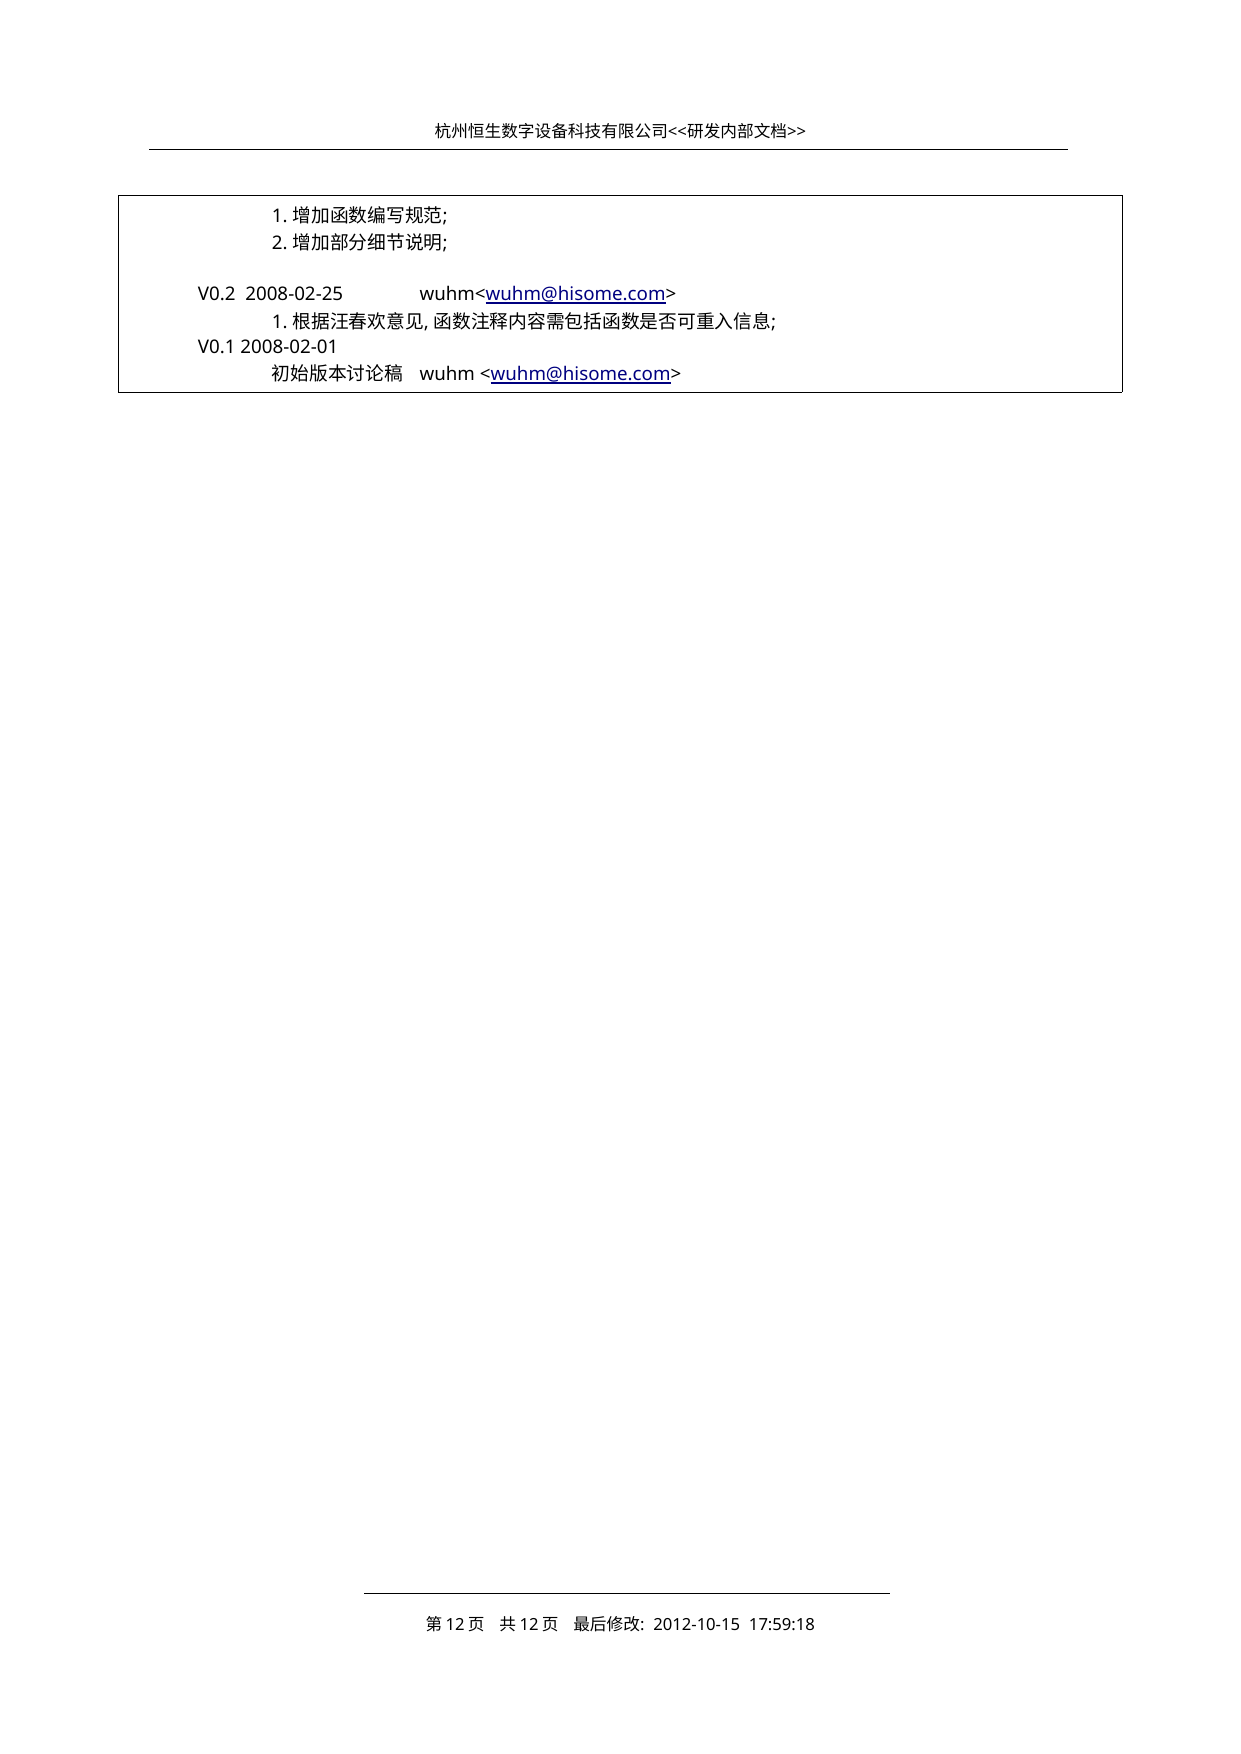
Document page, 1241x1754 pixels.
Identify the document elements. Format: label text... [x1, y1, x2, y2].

table_header 当前版本: V0.4 最后修改: 2012-10-15 17:57:23 更新说明: V0.4 2012-10-15 wuhm<wuhm@hisome.com> 1. 调整部分规范 V0.3 2008-10-21 wuhm<wuhm@hisome.com> 1. 增加函数编写规范; 2. 增加部分细节说明; V0.2 2008-02-25 wuhm<wuhm@hisome.com> 1. 根据汪春欢意见, 函数注释内容需包括函数是否可重入信息; V0.1 2008-02-01 初始版本讨论稿 wuhm <wuhm@hisome.com> [119, 196, 1122, 392]
